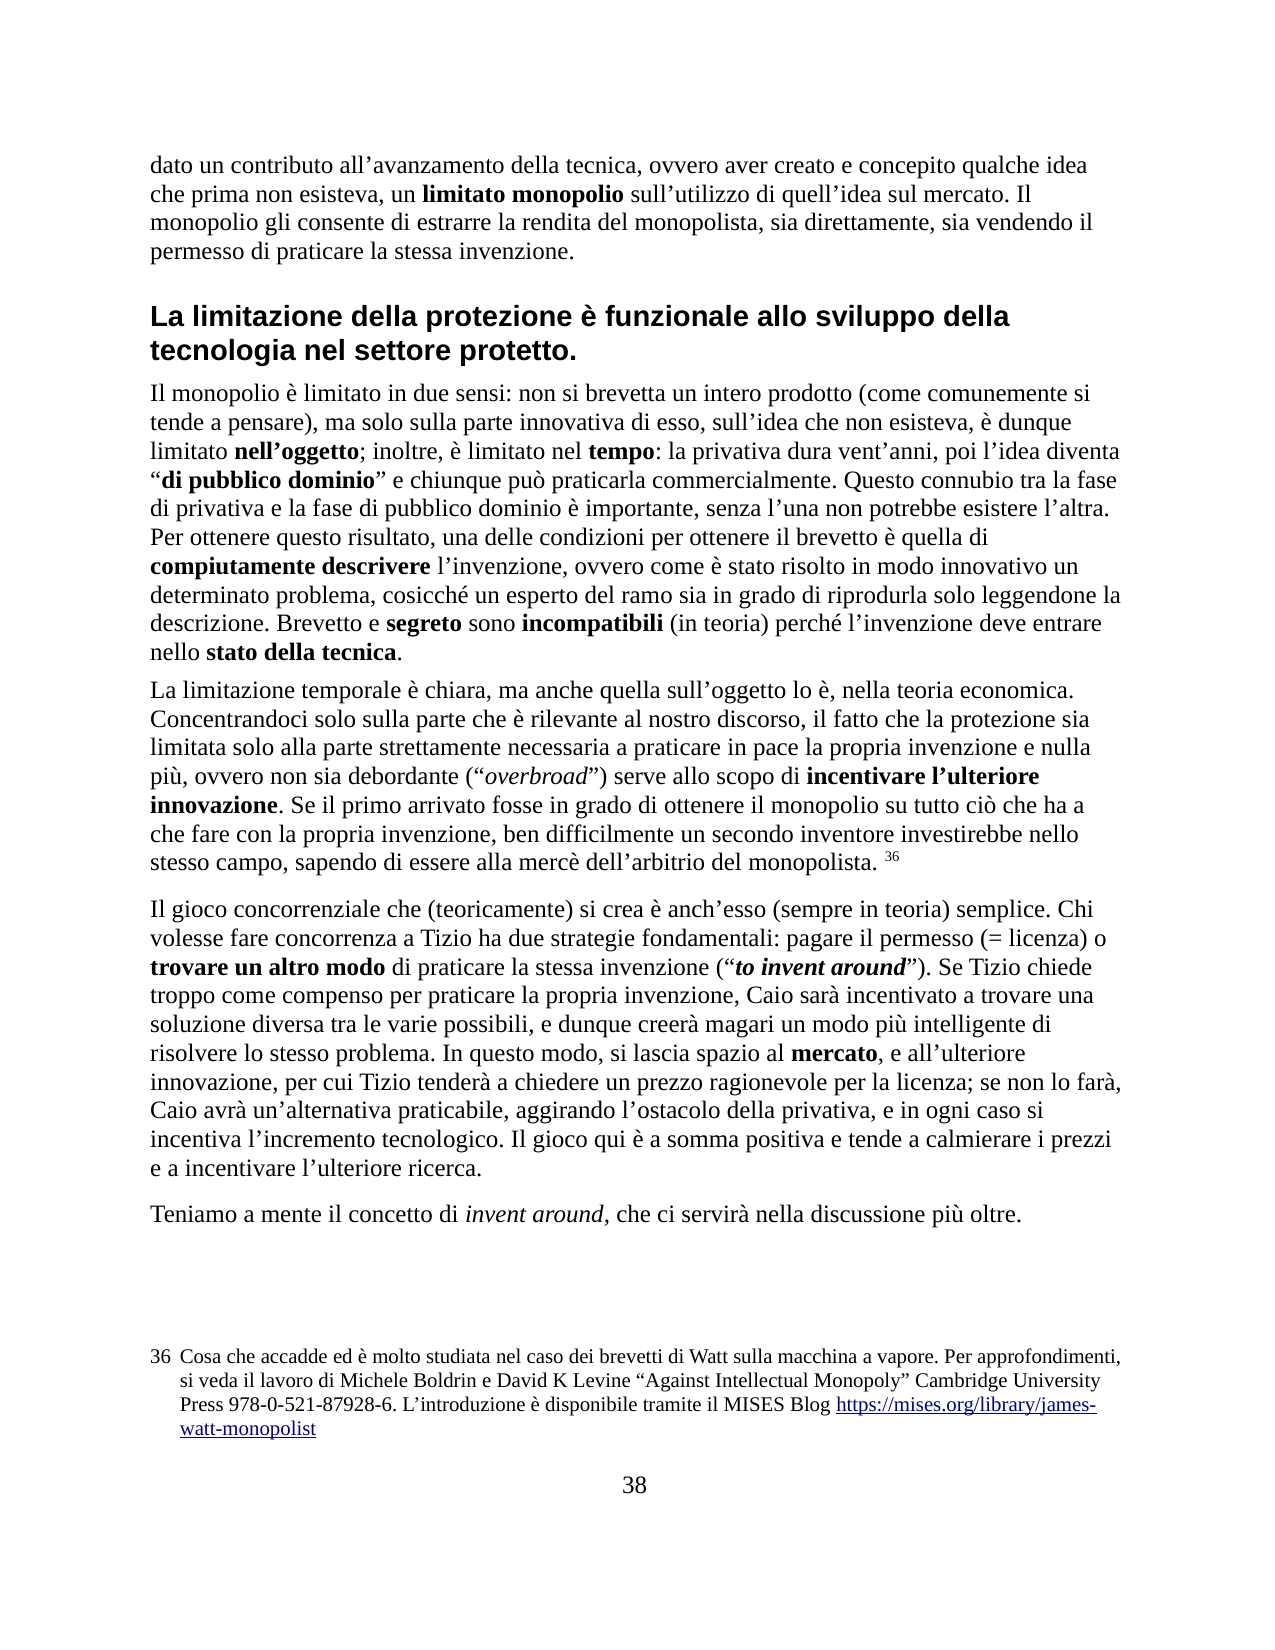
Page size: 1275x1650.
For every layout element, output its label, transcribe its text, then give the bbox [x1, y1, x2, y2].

text Il gioco concorrenziale che (teoricamente) si crea è anch’esso (sempre in teoria) semplice. Chi volesse fare concorrenza a Tizio ha due strategie fondamentali: pagare il permesso (= licenza) o trovare un altro modo di praticare la stessa invenzione (“to invent around”). Se Tizio chiede troppo come compenso per praticare la propria invenzione, Caio sarà incentivato a trovare una soluzione diversa tra le varie possibili, e dunque creerà magari un modo più intelligente di risolvere lo stesso problema. In questo modo, si lascia spazio al mercato, e all’ulteriore innovazione, per cui Tizio tenderà a chiedere un prezzo ragionevole per la licenza; se non lo farà, Caio avrà un’alternativa praticabile, aggirando l’ostacolo della privativa, e in ogni caso si incentiva l’incremento tecnologico. Il gioco qui è a somma positiva e tende a calmierare i prezzi e a incentivare l’ulteriore ricerca. [150, 894, 1125, 1182]
subtitle La limitazione della protezione è funzionale allo sviluppo della tecnologia nel settore protetto. [150, 299, 1125, 366]
text Cosa che accadde ed è molto studiata nel caso dei brevetti di Watt sulla macchina a vapore. Per approfondimenti, si veda il lavoro di Michele Boldrin e David K Levine “Against Intellectual Monopoly” Cambridge University Press 978-0-521-87928-6. L’introduzione è disponibile tramite il MISES Blog https://mises.org/library/james-watt-monopolist [150, 1344, 1125, 1440]
text Teniamo a mente il concetto di invent around, che ci servirà nella discussione più oltre. [150, 1199, 1125, 1228]
text dato un contributo all’avanzamento della tecnica, ovvero aver creato e concepito qualche idea che prima non esisteva, un limitato monopolio sull’utilizzo di quell’idea sul mercato. Il monopolio gli consente di estrarre la rendita del monopolista, sia direttamente, sia vendendo il permesso di praticare la stessa invenzione. [150, 150, 1125, 265]
text Il monopolio è limitato in due sensi: non si brevetta un intero prodotto (come comunemente si tende a pensare), ma solo sulla parte innovativa di esso, sull’idea che non esisteva, è dunque limitato nell’oggetto; inoltre, è limitato nel tempo: la privativa dura vent’anni, poi l’idea diventa “di pubblico dominio” e chiunque può praticarla commercialmente. Questo connubio tra la fase di privativa e la fase di pubblico dominio è importante, senza l’una non potrebbe esistere l’altra. Per ottenere questo risultato, una delle condizioni per ottenere il brevetto è quella di compiutamente descrivere l’invenzione, ovvero come è stato risolto in modo innovativo un determinato problema, cosicché un esperto del ramo sia in grado di riprodurla solo leggendone la descrizione. Brevetto e segreto sono incompatibili (in teoria) perché l’invenzione deve entrare nello stato della tecnica. [150, 378, 1125, 666]
text La limitazione temporale è chiara, ma anche quella sull’oggetto lo è, nella teoria economica. Concentrandoci solo sulla parte che è rilevante al nostro discorso, il fatto che la protezione sia limitata solo alla parte strettamente necessaria a praticare in pace la propria invenzione e nulla più, ovvero non sia debordante (“overbroad”) serve allo scopo di incentivare l’ulteriore innovazione. Se il primo arrivato fosse in grado di ottenere il monopolio su tutto ciò che ha a che fare con la propria invenzione, ben difficilmente un secondo inventore investirebbe nello stesso campo, sapendo di essere alla mercè dell’arbitrio del monopolista. [150, 675, 1125, 876]
